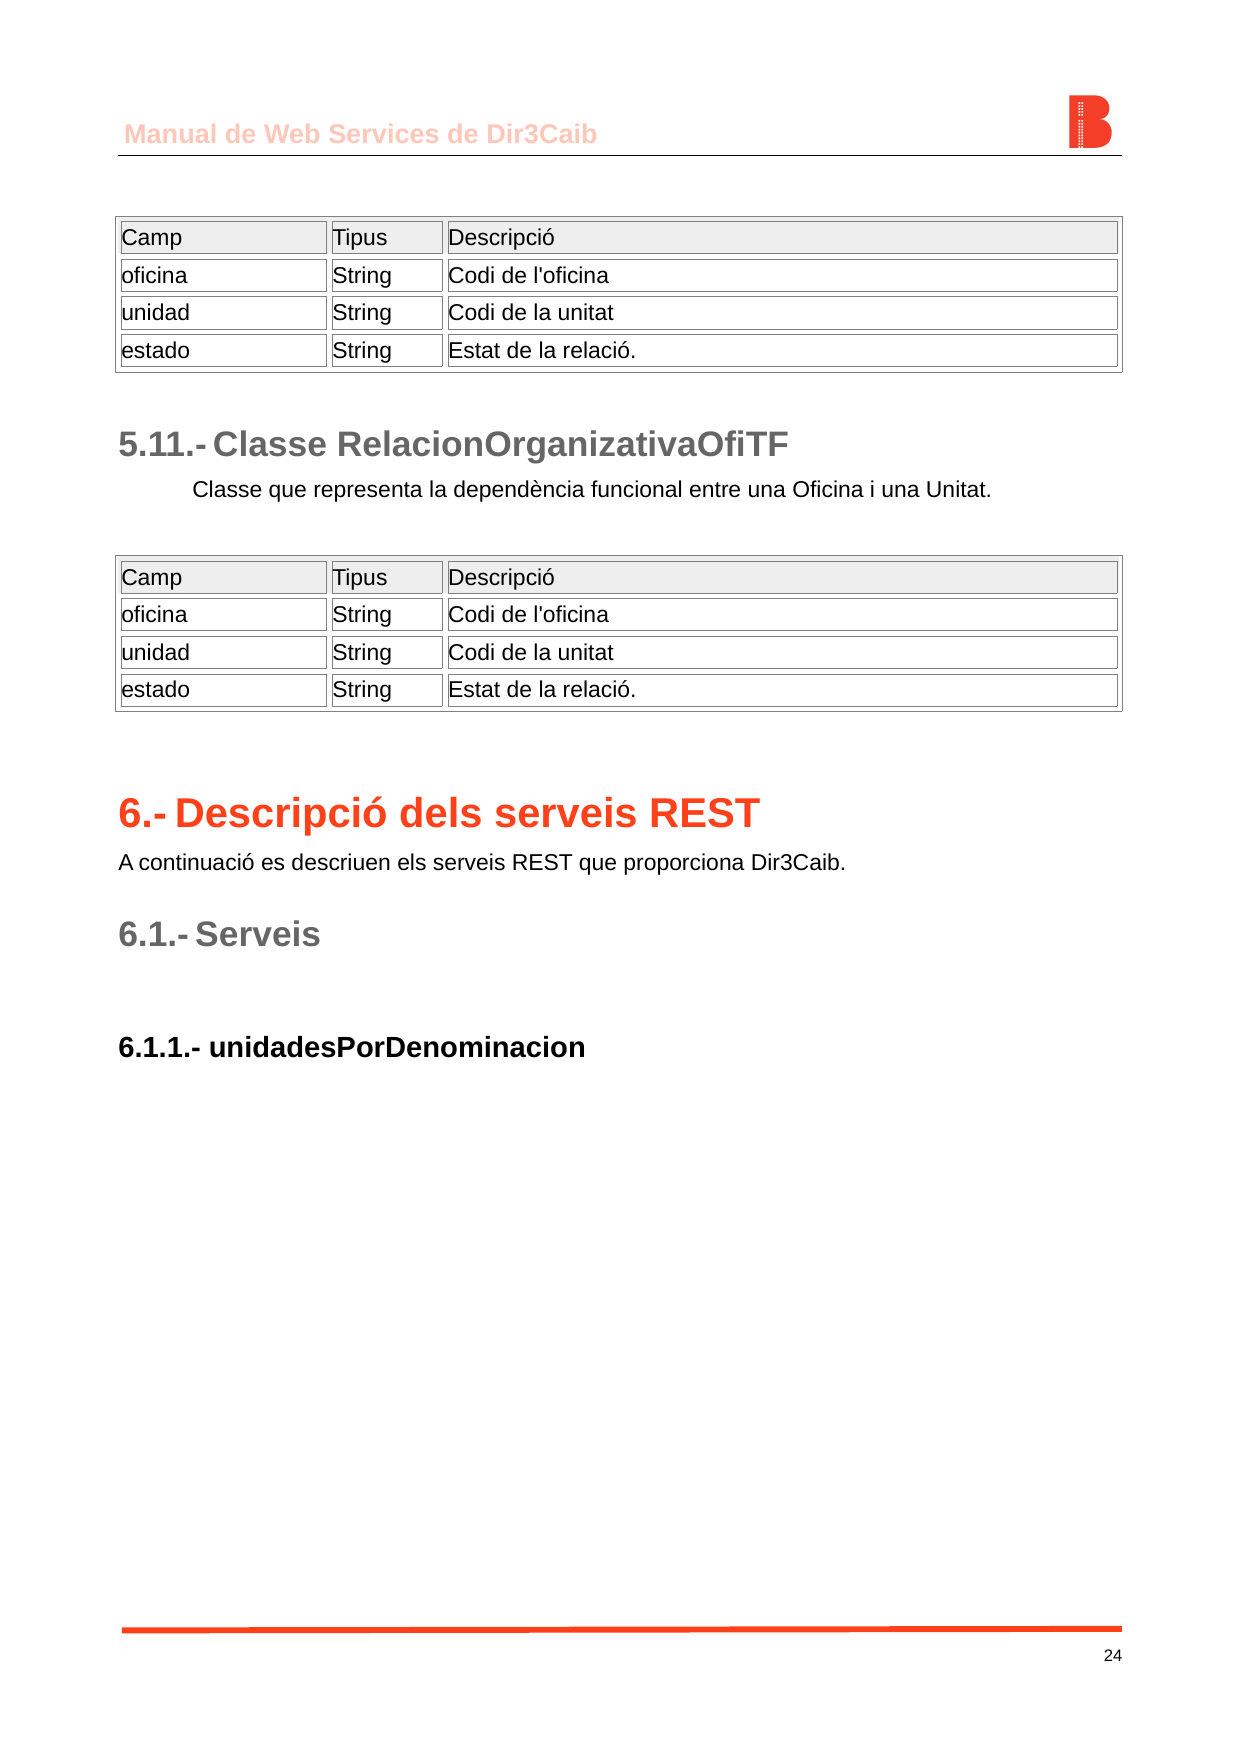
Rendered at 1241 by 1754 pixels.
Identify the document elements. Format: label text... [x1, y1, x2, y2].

table_header Descripció [445, 556, 1119, 593]
table_cell unidad [118, 630, 329, 668]
table_cell Estat de la relació. [445, 668, 1119, 706]
table_cell estado [118, 668, 329, 706]
table_cell oficina [118, 593, 329, 630]
table_cell String [329, 668, 445, 706]
text A continuació es descriuen els serveis REST que proporciona Dir3Caib. [118, 849, 1122, 876]
table_cell String [329, 253, 445, 291]
table_cell String [329, 593, 445, 630]
table_header Descripció [445, 217, 1119, 253]
table_cell unidad [118, 291, 329, 328]
table_cell String [329, 329, 445, 366]
text Classe que representa la dependència funcional entre una Oficina i una Unitat. [118, 476, 1122, 502]
table_header Camp [118, 217, 329, 253]
table_cell String [329, 630, 445, 668]
table_header Tipus [329, 217, 445, 253]
table_cell Codi de l'oficina [445, 253, 1119, 291]
table_cell Estat de la relació. [445, 329, 1119, 366]
subtitle Descripció dels serveis REST [118, 789, 1122, 837]
table_cell Codi de la unitat [445, 630, 1119, 668]
table_header Camp [118, 556, 329, 593]
table_cell String [329, 291, 445, 328]
table_cell oficina [118, 253, 329, 291]
subtitle Classe RelacionOrganizativaOfiTF [118, 423, 1122, 464]
table_cell Codi de la unitat [445, 291, 1119, 328]
table_cell estado [118, 329, 329, 366]
subtitle Serveis [118, 913, 1122, 954]
table_cell Codi de l'oficina [445, 593, 1119, 630]
table_header Tipus [329, 556, 445, 593]
picture [1063, 94, 1117, 150]
subtitle unidadesPorDenominacion [118, 1030, 1122, 1064]
